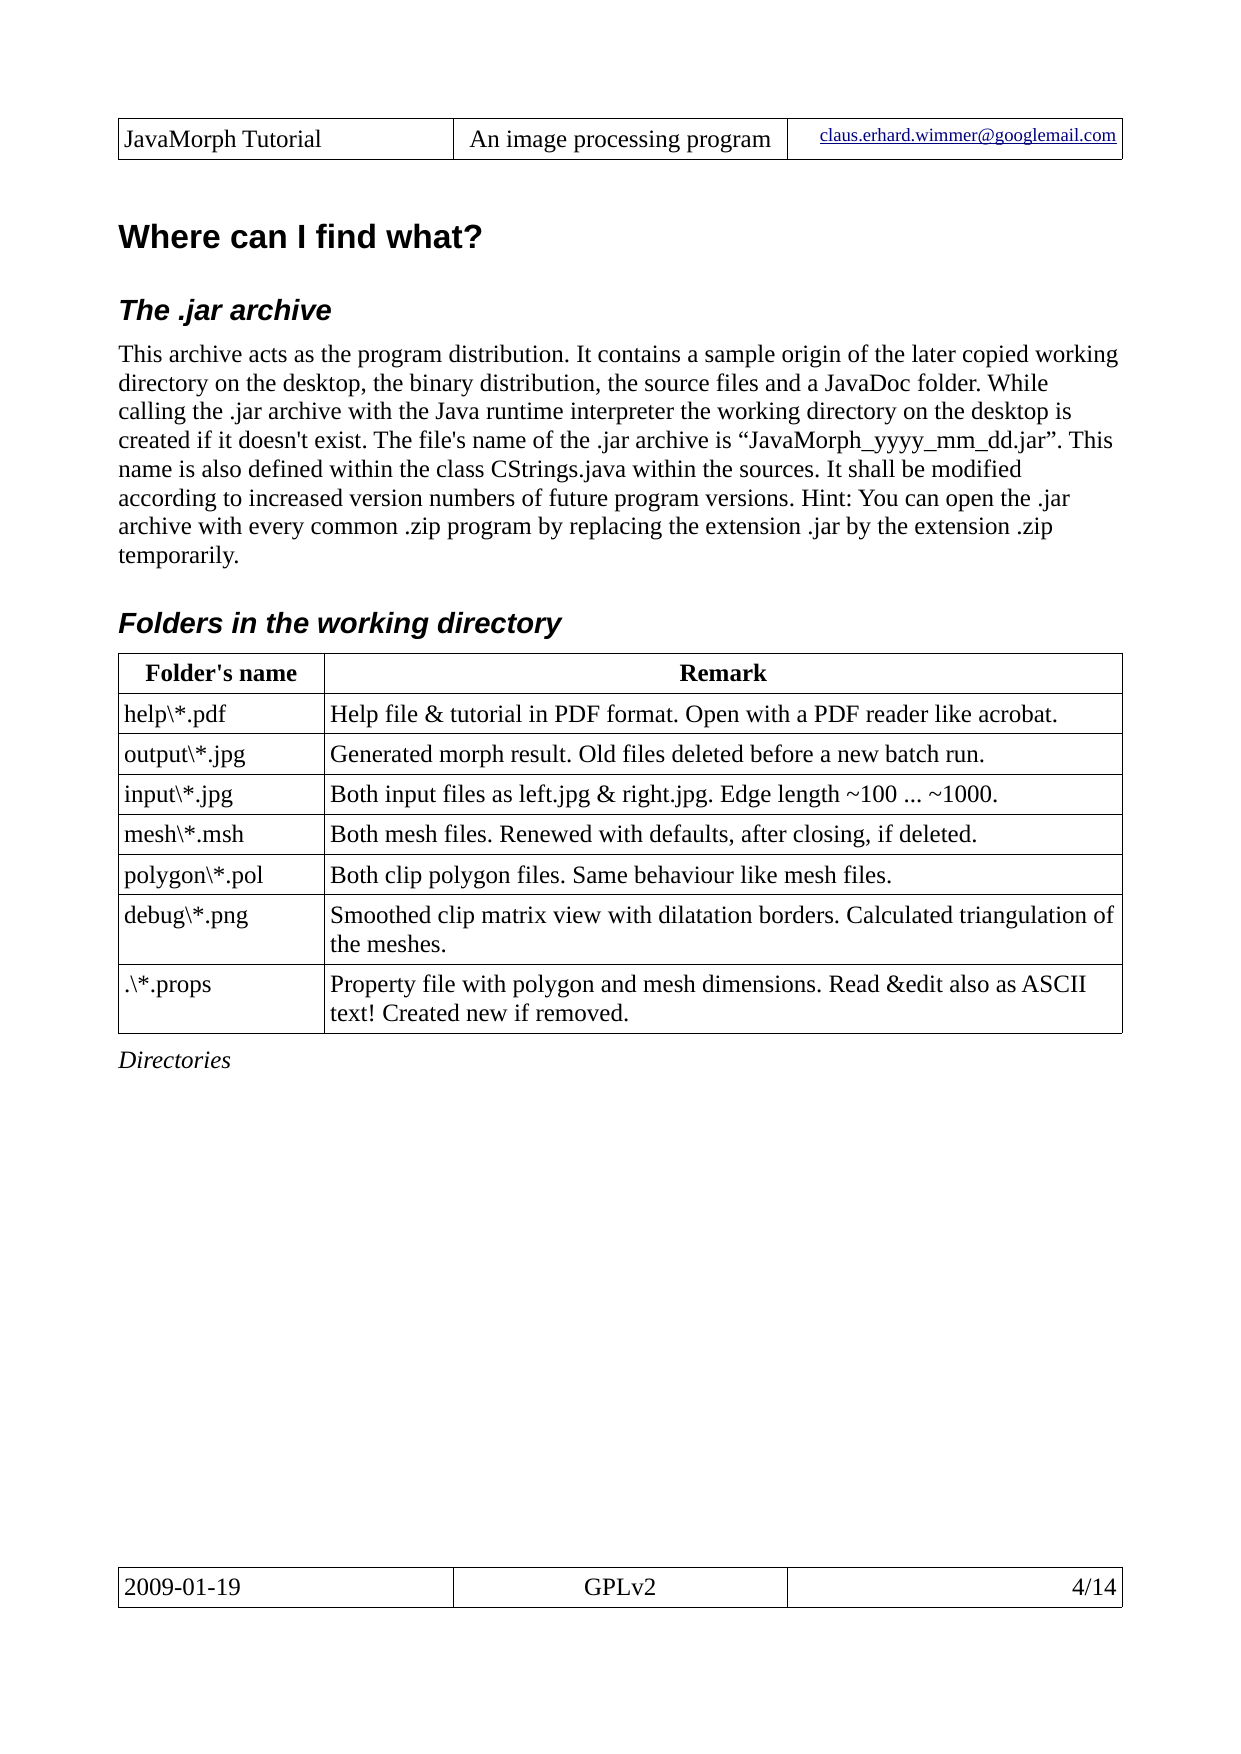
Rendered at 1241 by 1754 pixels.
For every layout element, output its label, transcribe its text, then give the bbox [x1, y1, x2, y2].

table_cell Both input files as left.jpg & right.jpg. Edge length ~100 ... ~1000. [325, 775, 1122, 814]
table_cell .\*.props [119, 965, 324, 1032]
text Directories [118, 1045, 1122, 1074]
table_cell help\*.pdf [119, 694, 324, 733]
table_cell output\*.jpg [119, 734, 324, 773]
table_cell Both clip polygon files. Same behaviour like mesh files. [325, 855, 1122, 894]
table_cell mesh\*.msh [119, 815, 324, 854]
table_cell Both mesh files. Renewed with defaults, after closing, if deleted. [325, 815, 1122, 854]
subtitle Folders in the working directory [118, 606, 1122, 640]
text This archive acts as the program distribution. It contains a sample origin of the later copied working directory on the desktop, the binary distribution, the source files and a JavaDoc folder. While calling the .jar archive with the Java runtime interpreter the working directory on the desktop is created if it doesn't exist. The file's name of the .jar archive is “JavaMorph_yyyy_mm_dd.jar”. This name is also defined within the class CStrings.java within the sources. It shall be modified according to increased version numbers of future program versions. Hint: You can open the .jar archive with every common .zip program by replacing the extension .jar by the extension .zip temporarily. [118, 339, 1122, 569]
table_cell debug\*.png [119, 895, 324, 963]
table_cell polygon\*.pol [119, 855, 324, 894]
table_header Remark [325, 654, 1122, 693]
table_cell input\*.jpg [119, 775, 324, 814]
table_header Folder's name [119, 654, 324, 693]
table_cell Smoothed clip matrix view with dilatation borders. Calculated triangulation of the meshes. [325, 895, 1122, 963]
subtitle The .jar archive [118, 293, 1122, 326]
table_cell Property file with polygon and mesh dimensions. Read &edit also as ASCII text! Created new if removed. [325, 965, 1122, 1032]
subtitle Where can I find what? [118, 217, 1122, 255]
table_cell Generated morph result. Old files deleted before a new batch run. [325, 734, 1122, 773]
table_cell Help file & tutorial in PDF format. Open with a PDF reader like acrobat. [325, 694, 1122, 733]
